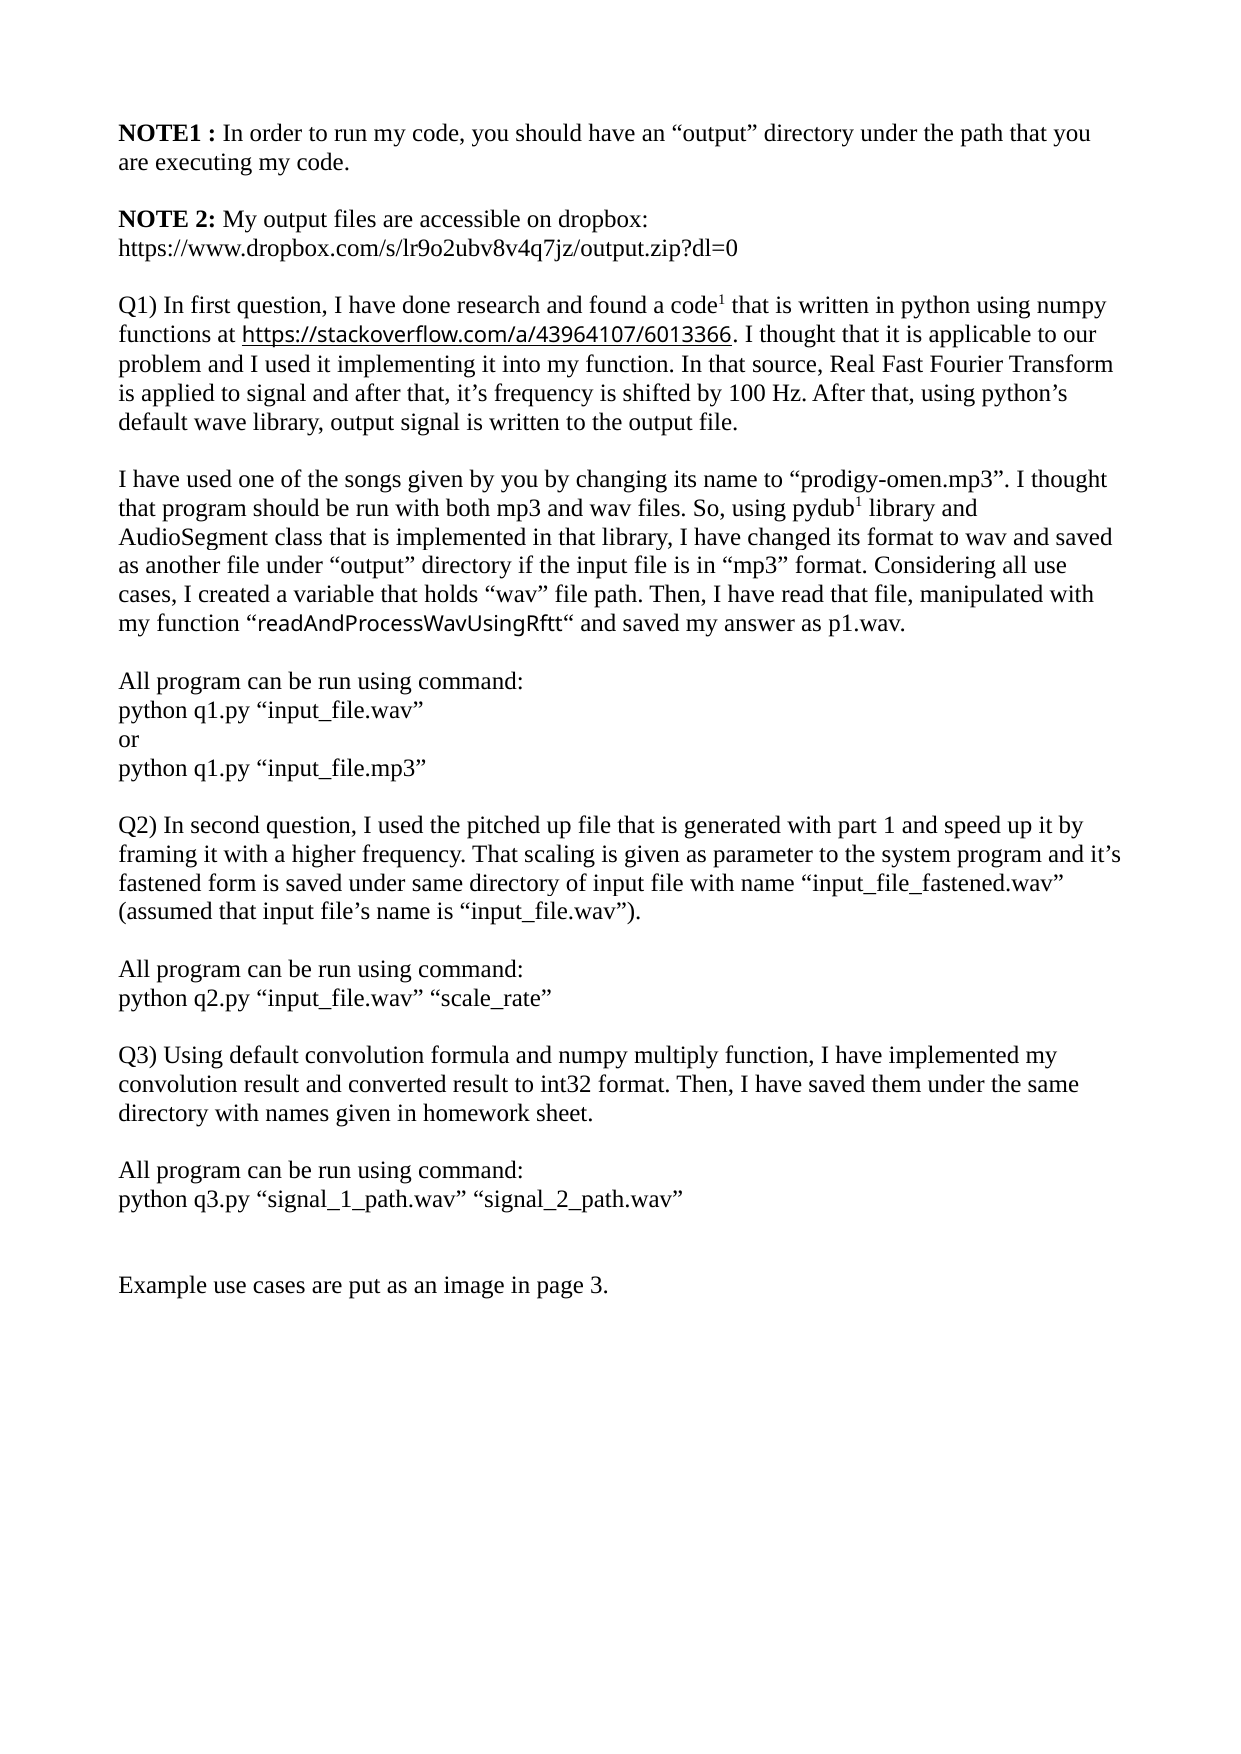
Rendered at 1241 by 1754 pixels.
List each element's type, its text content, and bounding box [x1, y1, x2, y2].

text python q2.py “input_file.wav” “scale_rate” [118, 983, 1122, 1011]
text Example use cases are put as an image in page 3. [118, 1270, 1122, 1299]
text Q2) In second question, I used the pitched up file that is generated with part 1 and speed up it by framing it with a higher frequency. That scaling is given as parameter to the system program and it’s fastened form is saved under same directory of input file with name “input_file_fastened.wav” (assumed that input file’s name is “input_file.wav”). [118, 810, 1122, 925]
text or [118, 724, 1122, 753]
text python q3.py “signal_1_path.wav” “signal_2_path.wav” [118, 1184, 1122, 1213]
text python q1.py “input_file.wav” [118, 695, 1122, 724]
text I have used one of the songs given by you by changing its name to “prodigy-omen.mp3”. I thought that program should be run with both mp3 and wav files. So, using pydub1 library and AudioSegment class that is implemented in that library, I have changed its format to wav and saved as another file under “output” directory if the input file is in “mp3” format. Considering all use cases, I created a variable that holds “wav” file path. Then, I have read that file, manipulated with my function “readAndProcessWavUsingRftt“ and saved my answer as p1.wav. [118, 464, 1122, 638]
text All program can be run using command: [118, 954, 1122, 983]
text All program can be run using command: [118, 666, 1122, 695]
text Q3) Using default convolution formula and numpy multiply function, I have implemented my convolution result and converted result to int32 format. Then, I have saved them under the same directory with names given in homework sheet. [118, 1040, 1122, 1126]
text python q1.py “input_file.mp3” [118, 753, 1122, 781]
text NOTE 2: My output files are accessible on dropbox: https://www.dropbox.com/s/lr9o2ubv8v4q7jz/output.zip?dl=0 [118, 204, 1122, 262]
text Q1) In first question, I have done research and found a code1 that is written in python using numpy functions at https://stackoverflow.com/a/43964107/6013366. I thought that it is applicable to our problem and I used it implementing it into my function. In that source, Real Fast Fourier Transform is applied to signal and after that, it’s frequency is shifted by 100 Hz. After that, using python’s default wave library, output signal is written to the output file. [118, 291, 1122, 435]
text NOTE1 : In order to run my code, you should have an “output” directory under the path that you are executing my code. [118, 118, 1122, 176]
text All program can be run using command: [118, 1155, 1122, 1184]
